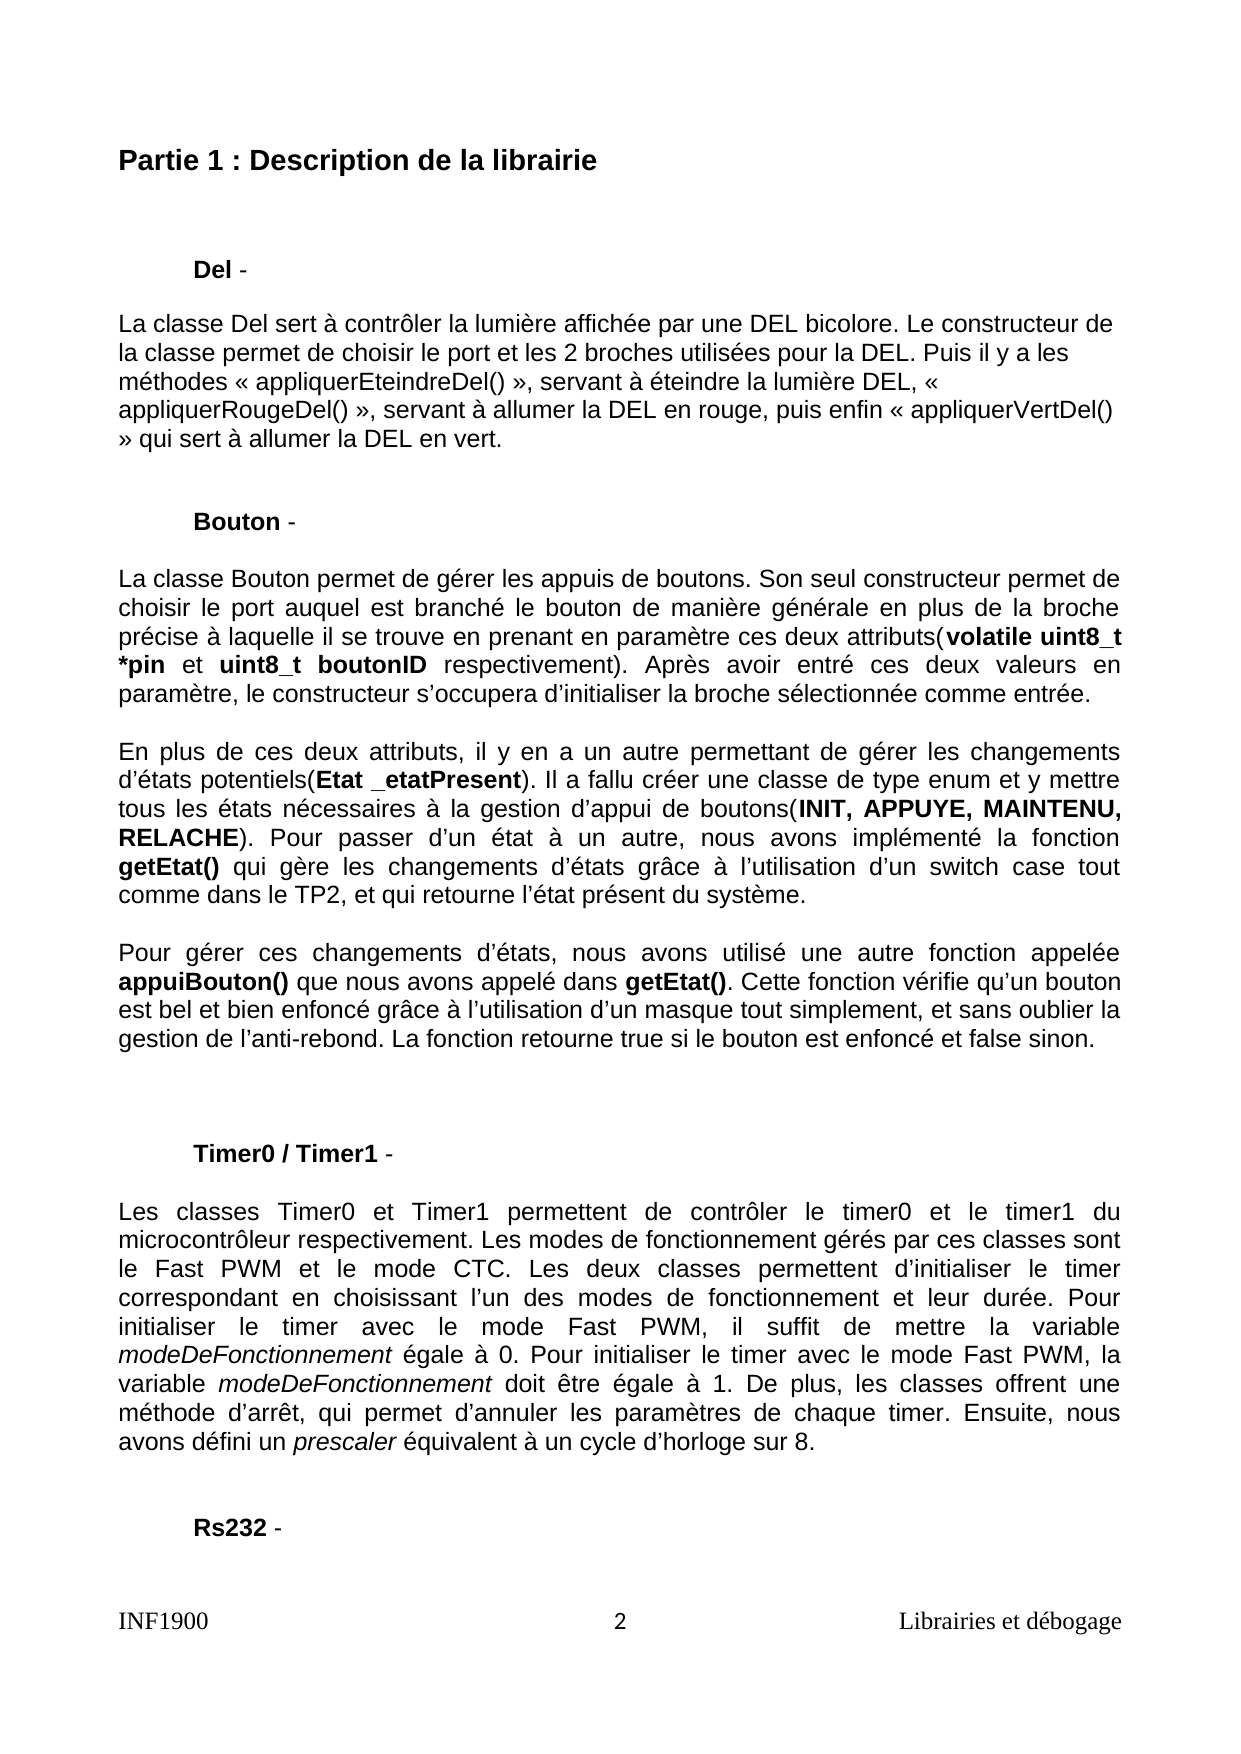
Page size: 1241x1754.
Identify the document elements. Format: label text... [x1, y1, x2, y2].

text La classe Del sert à contrôler la lumière affichée par une DEL bicolore. Le constructeur de la classe permet de choisir le port et les 2 broches utilisées pour la DEL. Puis il y a les méthodes « appliquerEteindreDel() », servant à éteindre la lumière DEL, « appliquerRougeDel() », servant à allumer la DEL en rouge, puis enfin « appliquerVertDel() » qui sert à allumer la DEL en vert. [118, 309, 1122, 453]
text Pour gérer ces changements d’états, nous avons utilisé une autre fonction appelée appuiBouton() que nous avons appelé dans getEtat(). Cette fonction vérifie qu’un bouton est bel et bien enfoncé grâce à l’utilisation d’un masque tout simplement, et sans oublier la gestion de l’anti-rebond. La fonction retourne true si le bouton est enfoncé et false sinon. [118, 938, 1122, 1053]
text La classe Bouton permet de gérer les appuis de boutons. Son seul constructeur permet de choisir le port auquel est branché le bouton de manière générale en plus de la broche précise à laquelle il se trouve en prenant en paramètre ces deux attributs(volatile uint8_t *pin et uint8_t boutonID respectivement). Après avoir entré ces deux valeurs en paramètre, le constructeur s’occupera d’initialiser la broche sélectionnée comme entrée. [118, 564, 1122, 708]
text Rs232 - [118, 1513, 1122, 1542]
text Les classes Timer0 et Timer1 permettent de contrôler le timer0 et le timer1 du microcontrôleur respectivement. Les modes de fonctionnement gérés par ces classes sont le Fast PWM et le mode CTC. Les deux classes permettent d’initialiser le timer correspondant en choisissant l’un des modes de fonctionnement et leur durée. Pour initialiser le timer avec le mode Fast PWM, il suffit de mettre la variable modeDeFonctionnement égale à 0. Pour initialiser le timer avec le mode Fast PWM, la variable modeDeFonctionnement doit être égale à 1. De plus, les classes offrent une méthode d’arrêt, qui permet d’annuler les paramètres de chaque timer. Ensuite, nous avons défini un prescaler équivalent à un cycle d’horloge sur 8. [118, 1197, 1122, 1455]
text Del - [118, 255, 1122, 284]
text Partie 1 : Description de la librairie [118, 143, 1122, 177]
text Timer0 / Timer1 - [118, 1139, 1122, 1168]
text En plus de ces deux attributs, il y en a un autre permettant de gérer les changements d’états potentiels(Etat _etatPresent). Il a fallu créer une classe de type enum et y mettre tous les états nécessaires à la gestion d’appui de boutons(INIT, APPUYE, MAINTENU, RELACHE). Pour passer d’un état à un autre, nous avons implémenté la fonction getEtat() qui gère les changements d’états grâce à l’utilisation d’un switch case tout comme dans le TP2, et qui retourne l’état présent du système. [118, 737, 1122, 909]
text Bouton - [118, 507, 1122, 535]
